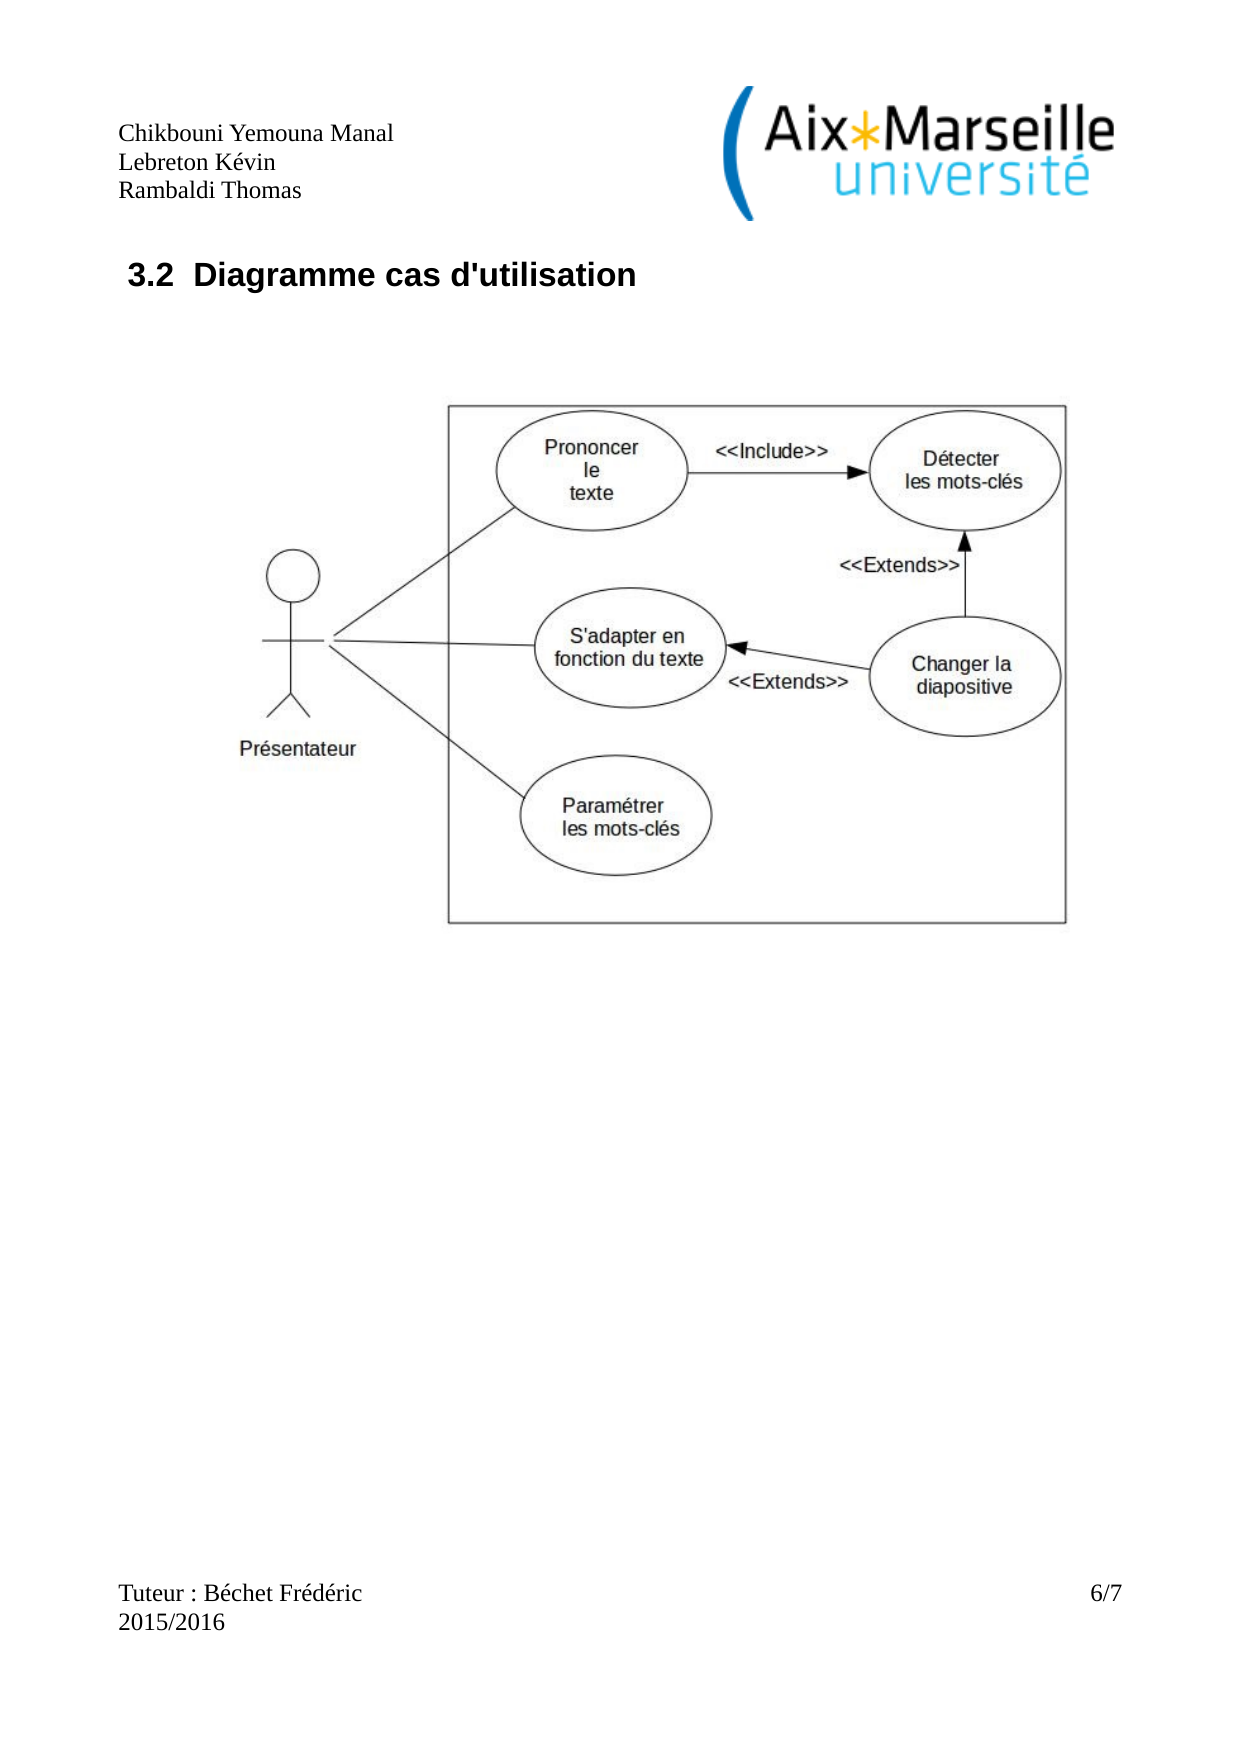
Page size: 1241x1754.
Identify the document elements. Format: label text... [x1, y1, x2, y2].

picture [118, 305, 1123, 989]
subtitle Diagramme cas d'utilisation [118, 255, 1122, 293]
picture [723, 86, 1114, 221]
